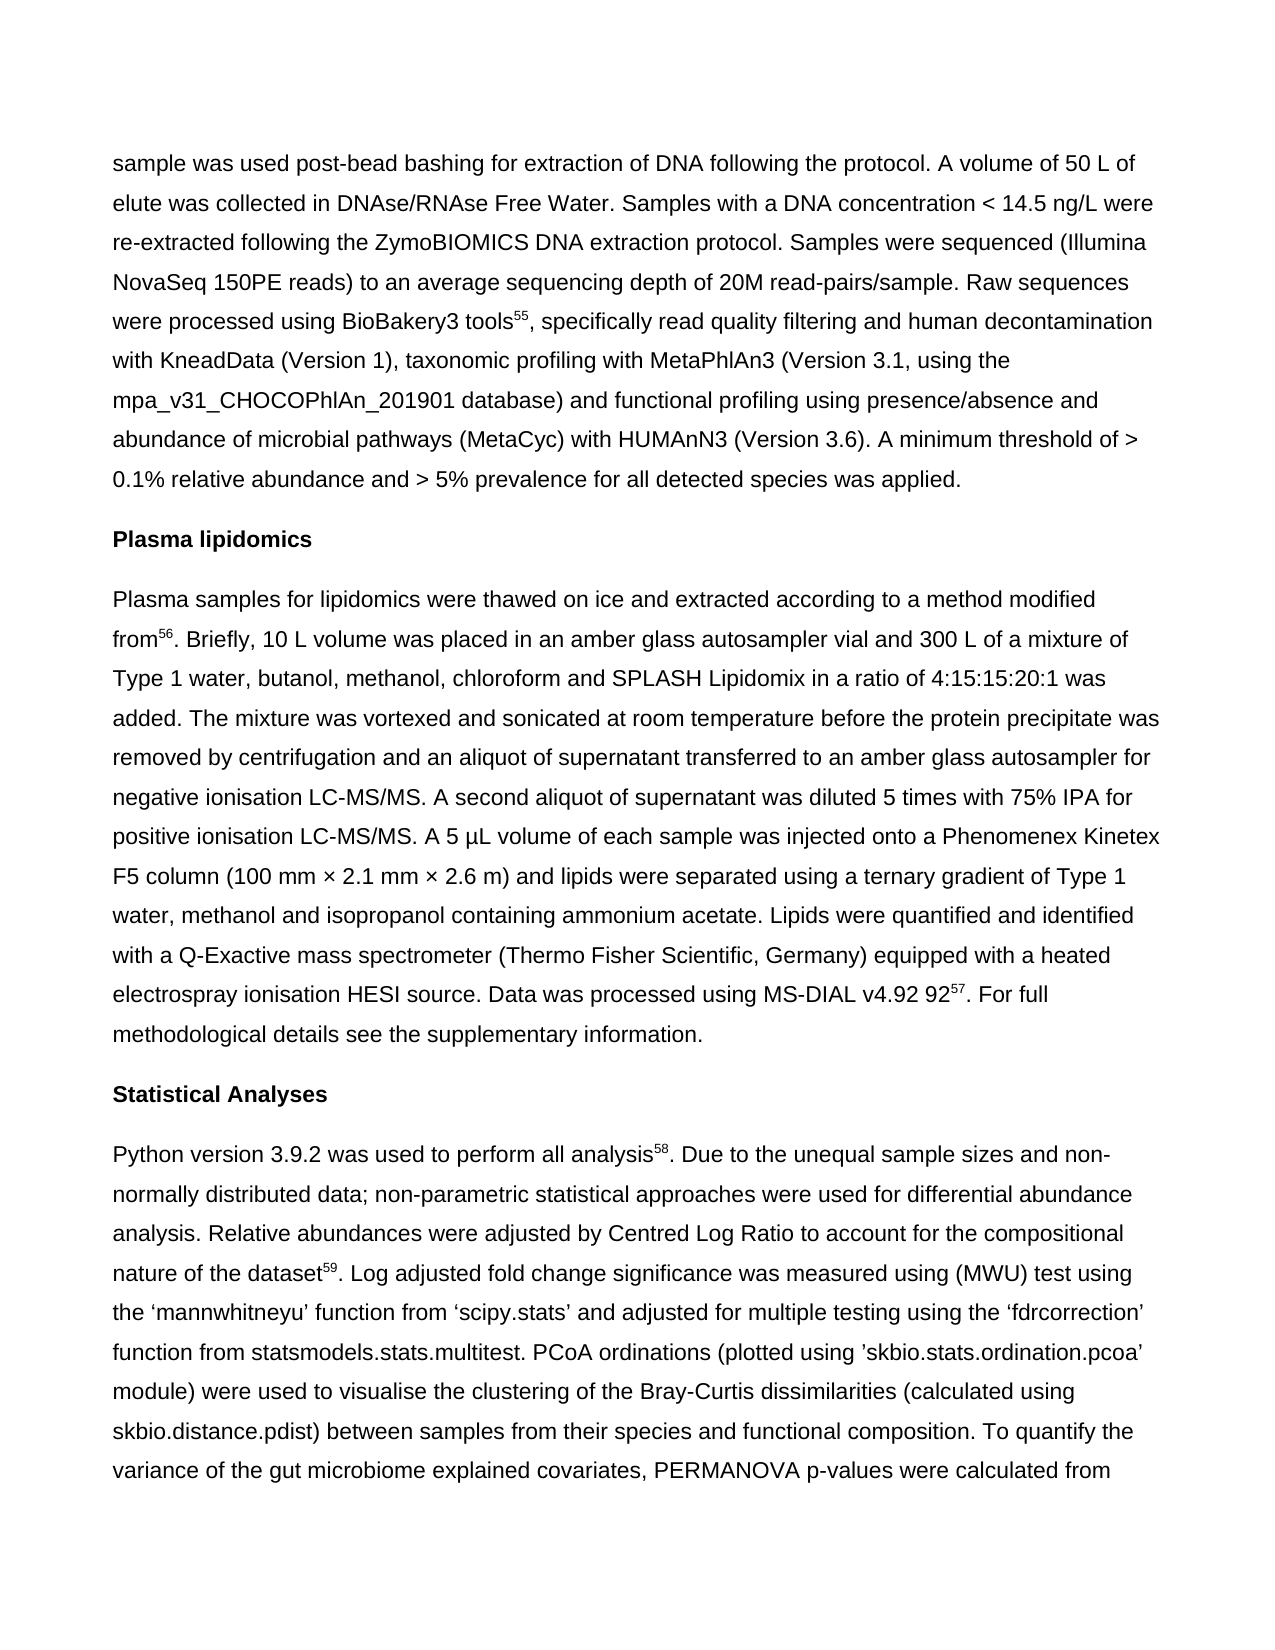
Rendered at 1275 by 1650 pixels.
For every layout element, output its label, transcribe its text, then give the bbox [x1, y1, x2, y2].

subtitle Plasma lipidomics [112, 526, 1162, 552]
text Python version 3.9.2 was used to perform all analysis58. Due to the unequal sample sizes and non-normally distributed data; non-parametric statistical approaches were used for differential abundance analysis. Relative abundances were adjusted by Centred Log Ratio to account for the compositional nature of the dataset59. Log adjusted fold change significance was measured using (MWU) test using the ‘mannwhitneyu’ function from ‘scipy.stats’ and adjusted for multiple testing using the ‘fdrcorrection’ function from statsmodels.stats.multitest. PCoA ordinations (plotted using ’skbio.stats.ordination.pcoa’ module) were used to visualise the clustering of the Bray-Curtis dissimilarities (calculated using skbio.distance.pdist) between samples from their species and functional composition. To quantify the variance of the gut microbiome explained covariates, PERMANOVA p-values were calculated from [112, 1141, 1162, 1483]
subtitle Statistical Analyses [112, 1081, 1162, 1107]
text sample was used post-bead bashing for extraction of DNA following the protocol. A volume of 50 L of elute was collected in DNAse/RNAse Free Water. Samples with a DNA concentration < 14.5 ng/L were re-extracted following the ZymoBIOMICS DNA extraction protocol. Samples were sequenced (Illumina NovaSeq 150PE reads) to an average sequencing depth of 20M read-pairs/sample. Raw sequences were processed using BioBakery3 tools55, specifically read quality filtering and human decontamination with KneadData (Version 1), taxonomic profiling with MetaPhlAn3 (Version 3.1, using the mpa_v31_CHOCOPhlAn_201901 database) and functional profiling using presence/absence and abundance of microbial pathways (MetaCyc) with HUMAnN3 (Version 3.6). A minimum threshold of > 0.1% relative abundance and > 5% prevalence for all detected species was applied. [112, 150, 1162, 492]
text Plasma samples for lipidomics were thawed on ice and extracted according to a method modified from56. Briefly, 10 L volume was placed in an amber glass autosampler vial and 300 L of a mixture of Type 1 water, butanol, methanol, chloroform and SPLASH Lipidomix in a ratio of 4:15:15:20:1 was added. The mixture was vortexed and sonicated at room temperature before the protein precipitate was removed by centrifugation and an aliquot of supernatant transferred to an amber glass autosampler for negative ionisation LC-MS/MS. A second aliquot of supernatant was diluted 5 times with 75% IPA for positive ionisation LC-MS/MS. A 5 µL volume of each sample was injected onto a Phenomenex Kinetex F5 column (100 mm × 2.1 mm × 2.6 m) and lipids were separated using a ternary gradient of Type 1 water, methanol and isopropanol containing ammonium acetate. Lipids were quantified and identified with a Q-Exactive mass spectrometer (Thermo Fisher Scientific, Germany) equipped with a heated electrospray ionisation HESI source. Data was processed using MS-DIAL v4.92 9257. For full methodological details see the supplementary information. [112, 586, 1162, 1047]
